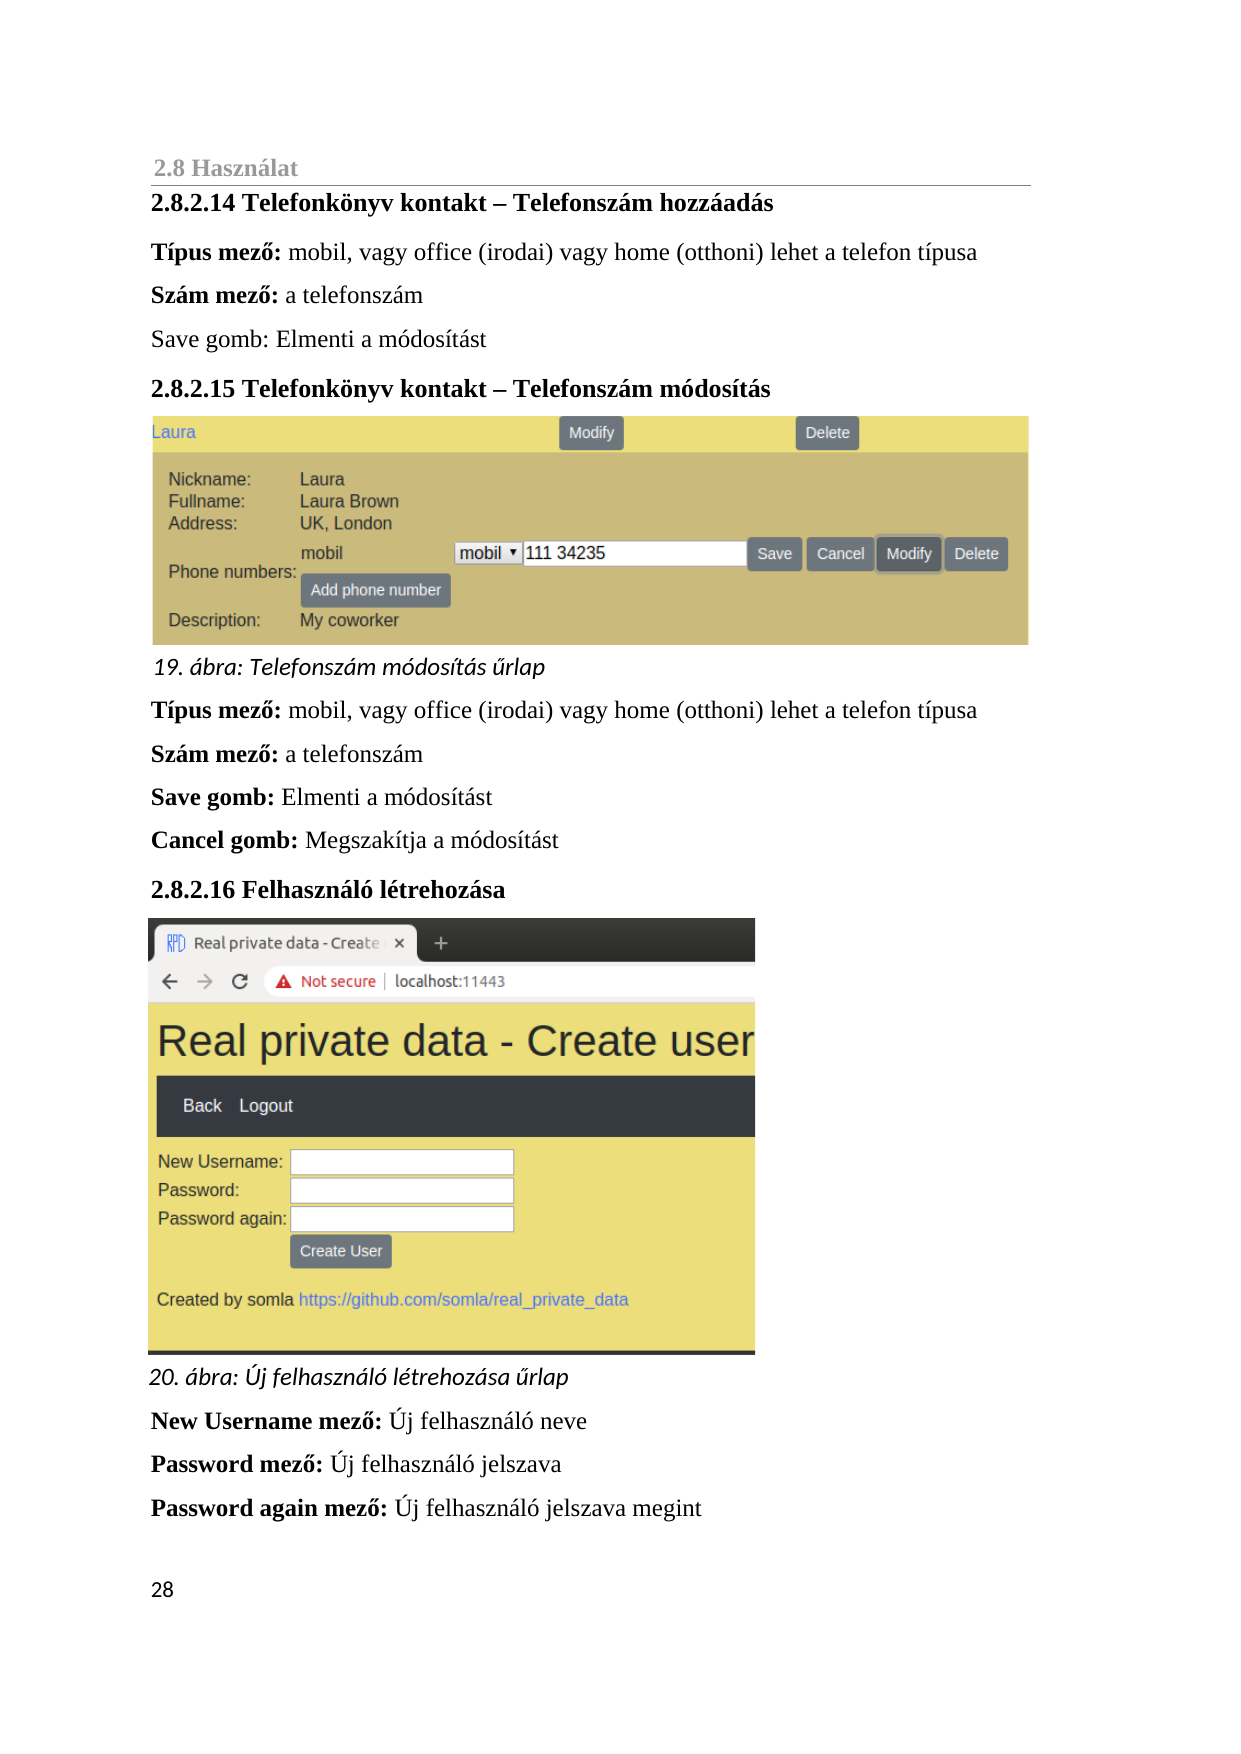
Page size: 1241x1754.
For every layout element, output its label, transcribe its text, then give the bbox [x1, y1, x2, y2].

text New Username mező: Új felhasználó neve [151, 925, 1031, 1435]
text 19. ábra: Telefonszám módosítás űrlap [152, 645, 1029, 681]
text Save gomb: Elmenti a módosítást [151, 782, 1031, 811]
text Típus mező: mobil, vagy office (irodai) vagy home (otthoni) lehet a telefon típusa [151, 237, 1031, 266]
text [148, 906, 755, 918]
text [152, 403, 1029, 416]
text Password mező: Új felhasználó jelszava [151, 1449, 1031, 1478]
text Szám mező: a telefonszám [151, 281, 1031, 309]
picture [152, 416, 1029, 645]
subtitle Telefonkönyv kontakt – Telefonszám hozzáadás [151, 187, 1031, 217]
text 20. ábra: Új felhasználó létrehozása űrlap [148, 1355, 755, 1392]
text Save gomb: Elmenti a módosítást [151, 324, 1031, 352]
text Szám mező: a telefonszám [151, 739, 1031, 767]
text Cancel gomb: Megszakítja a módosítást [151, 825, 1031, 854]
text Típus mező: mobil, vagy office (irodai) vagy home (otthoni) lehet a telefon típusa [151, 424, 1031, 724]
picture [148, 918, 756, 1355]
subtitle Telefonkönyv kontakt – Telefonszám módosítás [151, 373, 1031, 403]
text Password again mező: Új felhasználó jelszava megint [151, 1493, 1031, 1521]
subtitle Felhasználó létrehozása [151, 874, 1031, 904]
